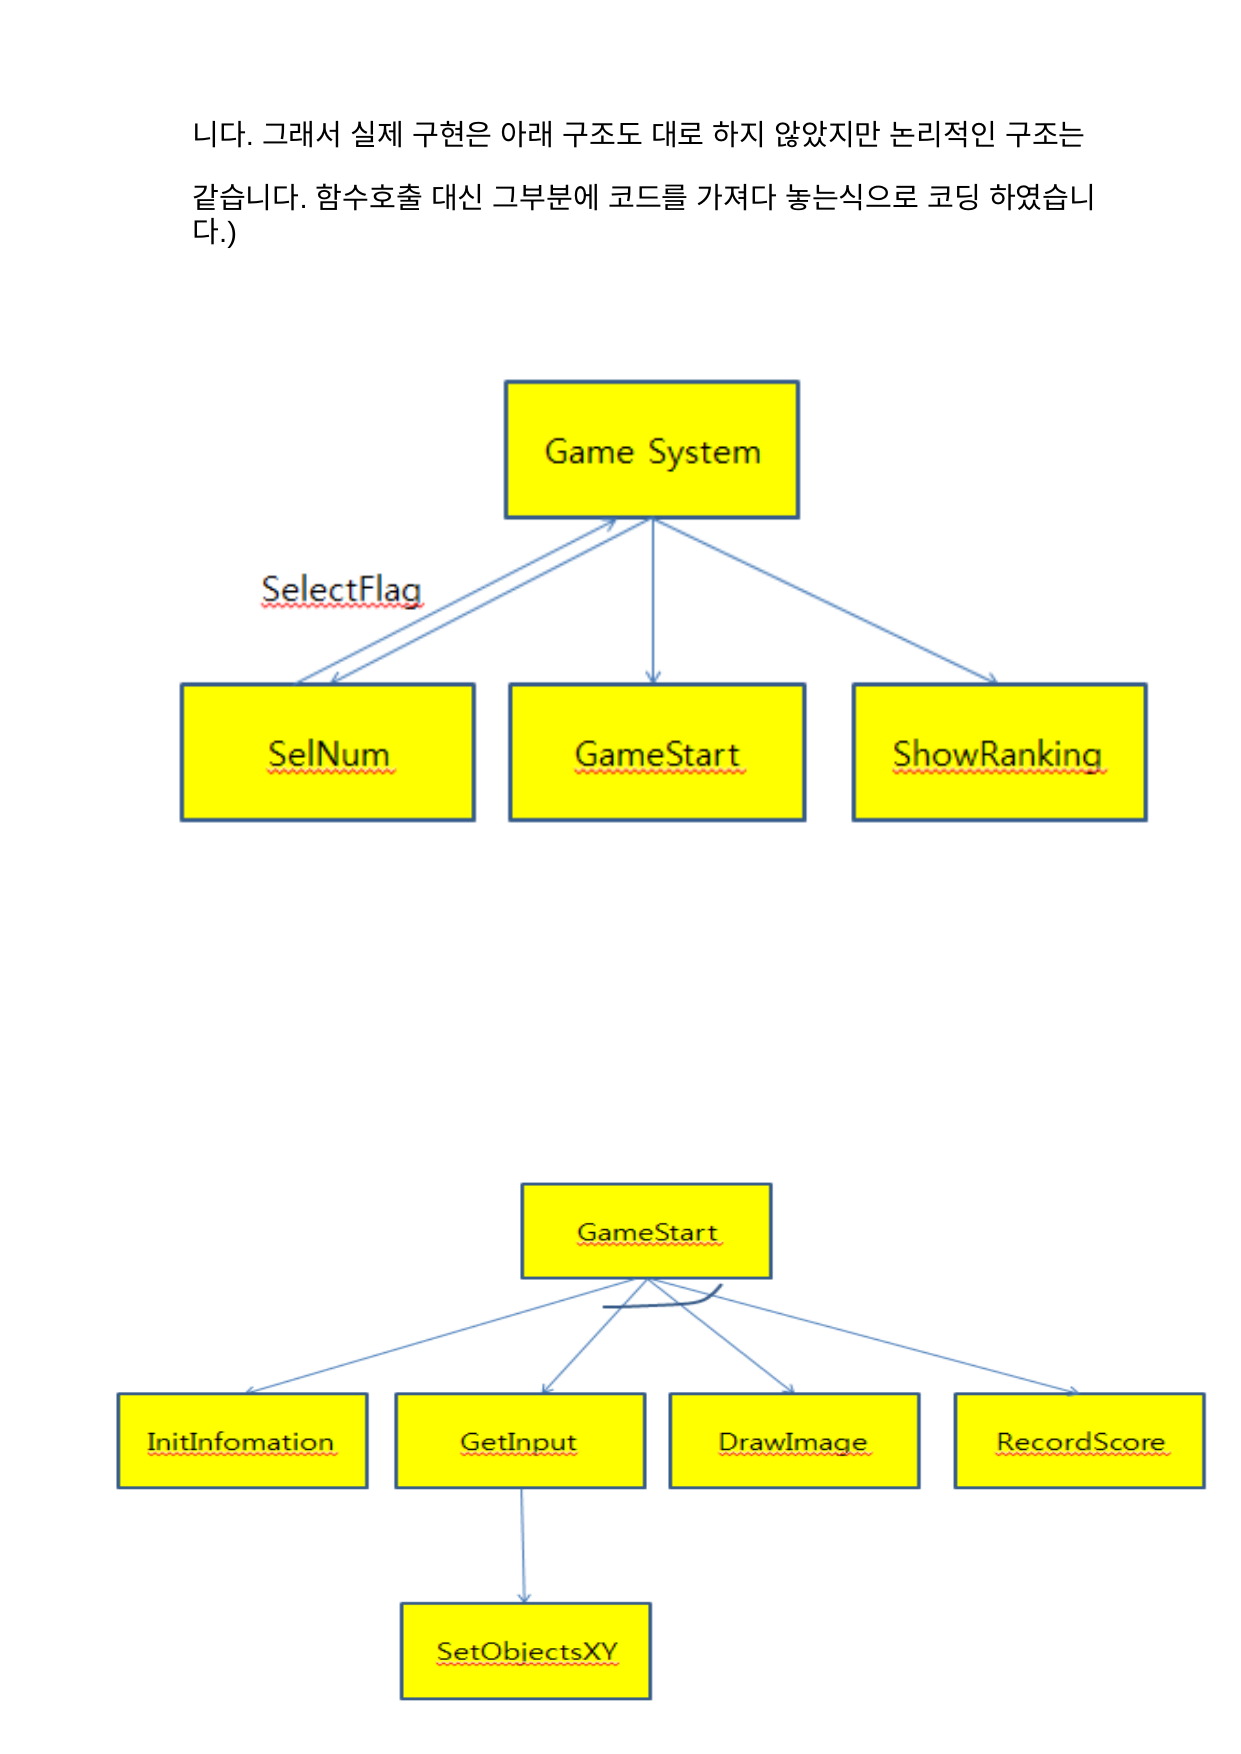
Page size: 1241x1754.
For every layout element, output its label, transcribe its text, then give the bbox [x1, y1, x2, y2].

text 니다. 그래서 실제 구현은 아래 구조도 대로 하지 않았지만 논리적인 구조는 [118, 118, 1122, 152]
picture [95, 1099, 1241, 1754]
text 같습니다. 함수호출 대신 그부분에 코드를 가져다 놓는식으로 코딩 하였습니 다.) [118, 181, 1122, 248]
picture [0, 253, 1241, 998]
